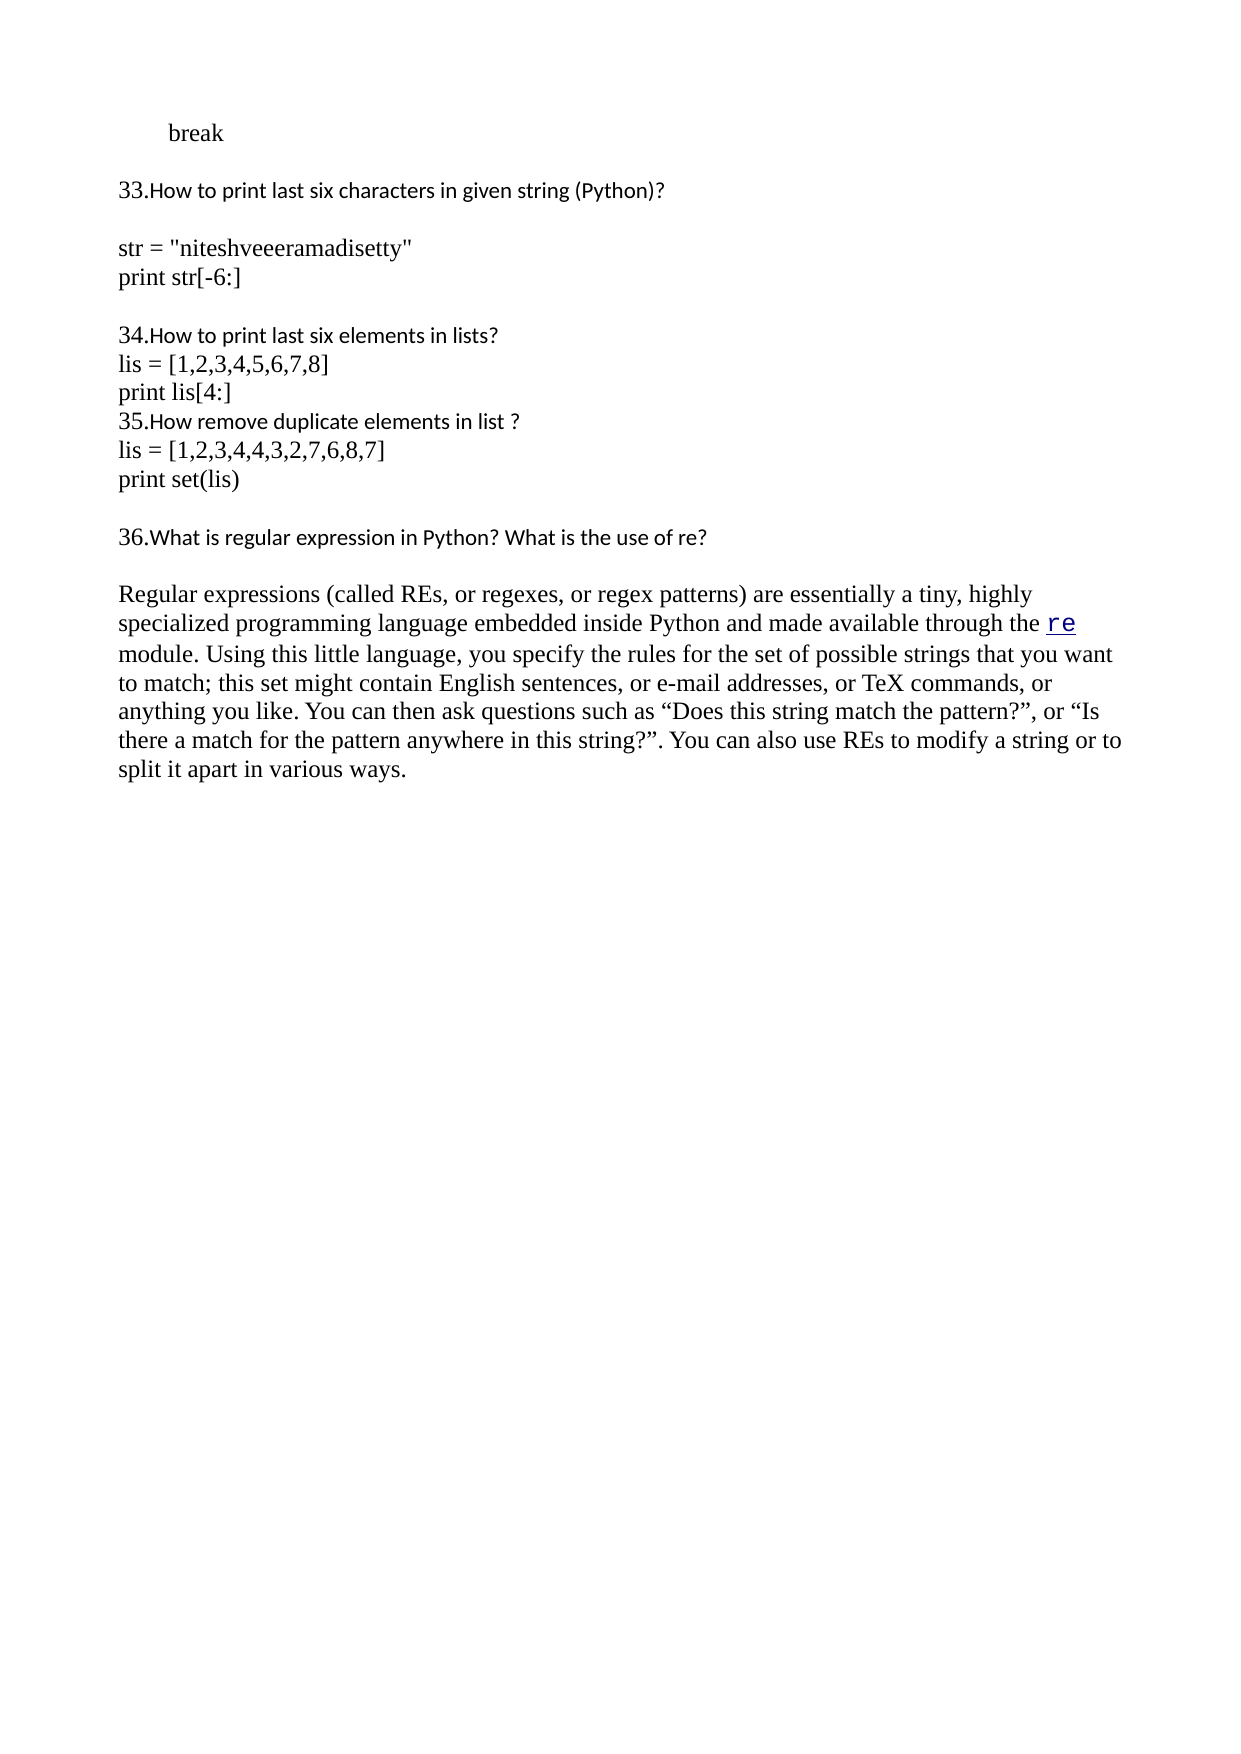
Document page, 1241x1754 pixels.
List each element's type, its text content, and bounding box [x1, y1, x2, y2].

text Regular expressions (called REs, or regexes, or regex patterns) are essentially a tiny, highly specialized programming language embedded inside Python and made available through the re module. Using this little language, you specify the rules for the set of possible strings that you want to match; this set might contain English sentences, or e-mail addresses, or TeX commands, or anything you like. You can then ask questions such as “Does this string match the pattern?”, or “Is there a match for the pattern anywhere in this string?”. You can also use REs to modify a string or to split it apart in various ways. [118, 579, 1122, 783]
text 33.How to print last six characters in given string (Python)? [118, 176, 1122, 205]
text 35.How remove duplicate elements in list ? [118, 406, 1122, 435]
text 34.How to print last six elements in lists? [118, 320, 1122, 349]
text str = "niteshveeeramadisetty" [118, 233, 1122, 262]
text break [118, 118, 1122, 147]
text print str[-6:] [118, 262, 1122, 291]
text print set(lis) [118, 464, 1122, 493]
text lis = [1,2,3,4,4,3,2,7,6,8,7] [118, 435, 1122, 464]
text 36.What is regular expression in Python? What is the use of re? [118, 522, 1122, 551]
text lis = [1,2,3,4,5,6,7,8] [118, 349, 1122, 377]
text print lis[4:] [118, 377, 1122, 406]
